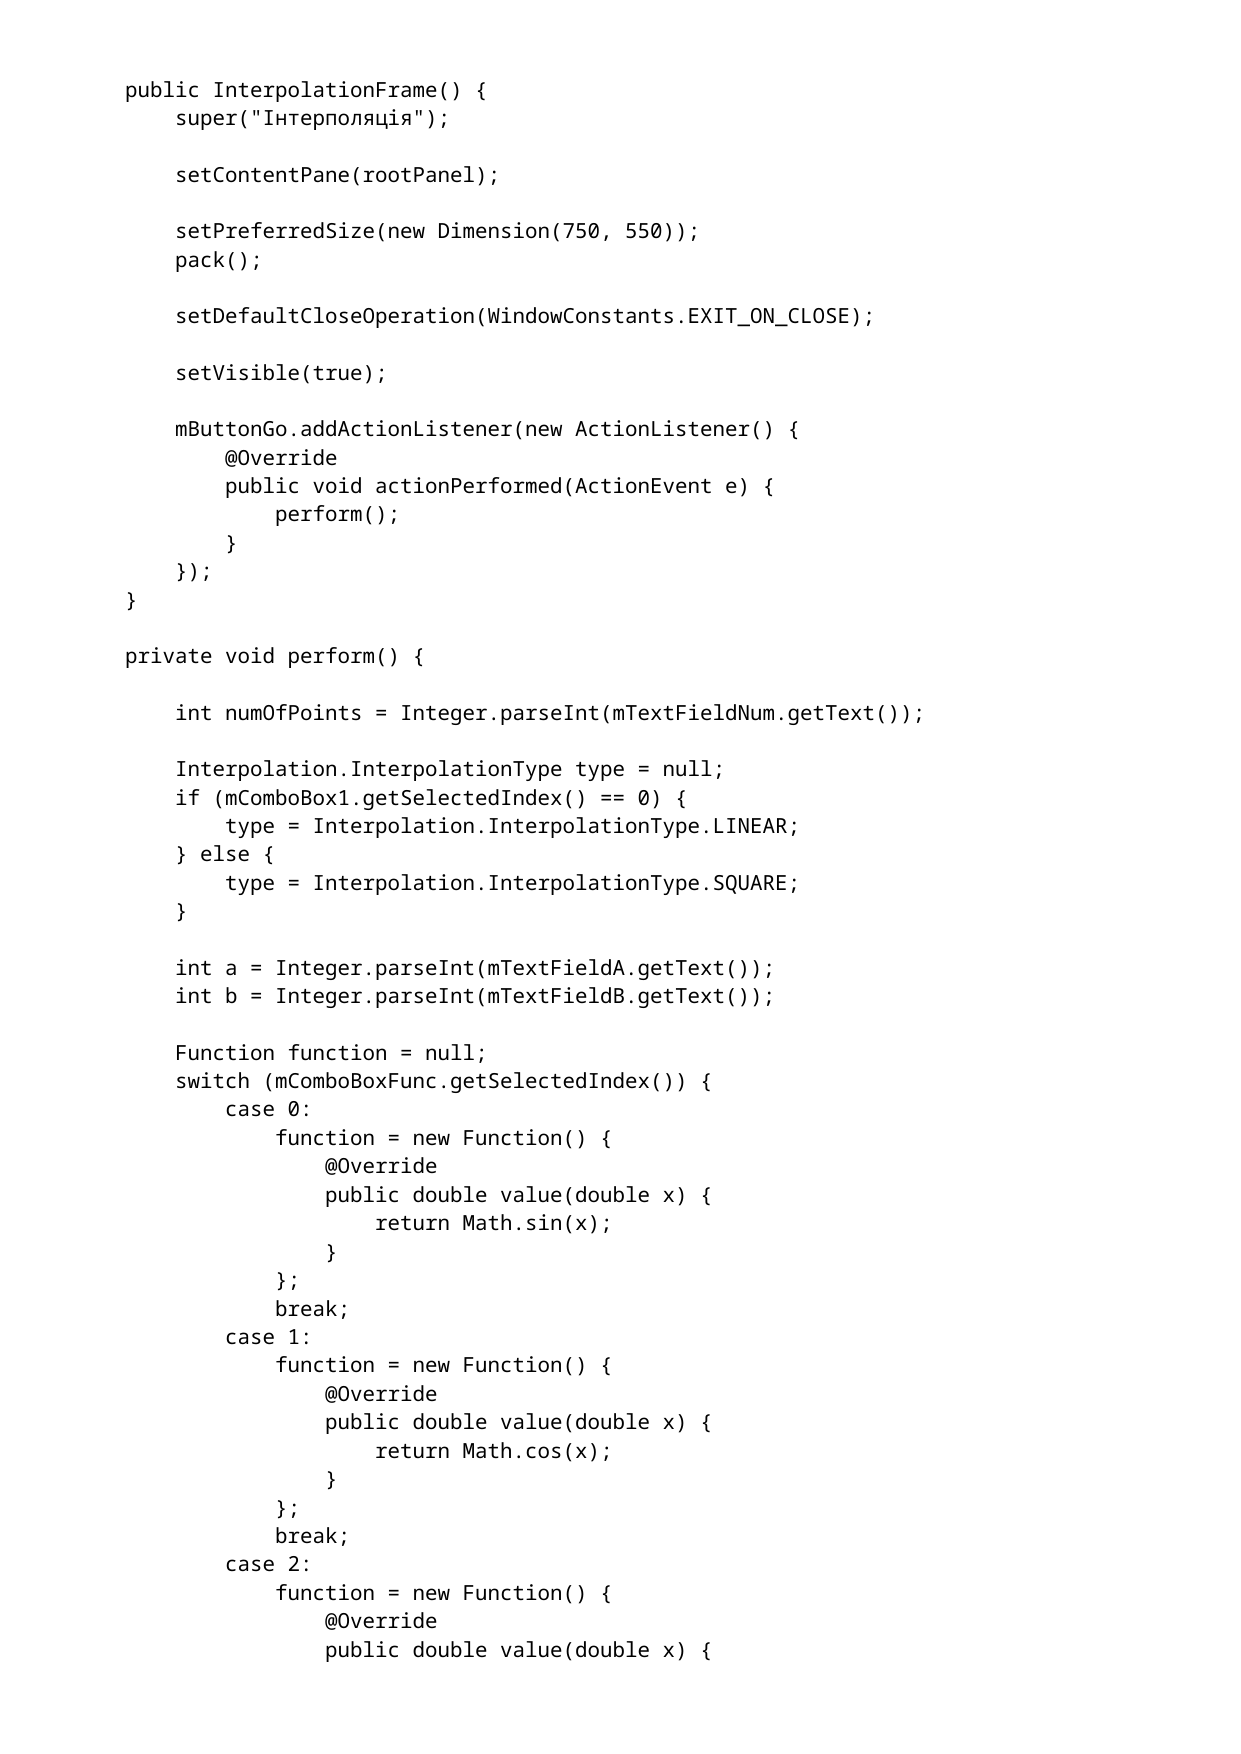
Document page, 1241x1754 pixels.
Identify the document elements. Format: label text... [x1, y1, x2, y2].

text } [75, 585, 1165, 613]
text case 2: [75, 1549, 1165, 1578]
text setDefaultCloseOperation(WindowConstants.EXIT_ON_CLOSE); [75, 301, 1165, 330]
text break; [75, 1521, 1165, 1549]
text if (mComboBox1.getSelectedIndex() == 0) { [75, 783, 1165, 811]
text function = new Function() { [75, 1578, 1165, 1606]
text type = Interpolation.InterpolationType.LINEAR; [75, 811, 1165, 839]
text case 1: [75, 1322, 1165, 1351]
text } [75, 1464, 1165, 1493]
text public double value(double x) { [75, 1635, 1165, 1663]
text return Math.sin(x); [75, 1208, 1165, 1237]
text @Override [75, 1151, 1165, 1180]
text }; [75, 1493, 1165, 1521]
text mButtonGo.addActionListener(new ActionListener() { [75, 414, 1165, 443]
text }; [75, 1265, 1165, 1294]
text }); [75, 556, 1165, 585]
text case 0: [75, 1094, 1165, 1123]
text setPreferredSize(new Dimension(750, 550)); [75, 216, 1165, 245]
text perform(); [75, 499, 1165, 528]
text @Override [75, 1606, 1165, 1635]
text public double value(double x) { [75, 1407, 1165, 1436]
text pack(); [75, 245, 1165, 273]
text function = new Function() { [75, 1123, 1165, 1151]
text int numOfPoints = Integer.parseInt(mTextFieldNum.getText()); [75, 698, 1165, 726]
text setVisible(true); [75, 358, 1165, 386]
text function = new Function() { [75, 1351, 1165, 1379]
text } [75, 896, 1165, 925]
text public InterpolationFrame() { [75, 75, 1165, 103]
text } else { [75, 839, 1165, 868]
text type = Interpolation.InterpolationType.SQUARE; [75, 868, 1165, 896]
text public double value(double x) { [75, 1180, 1165, 1208]
text Interpolation.InterpolationType type = null; [75, 754, 1165, 783]
text switch (mComboBoxFunc.getSelectedIndex()) { [75, 1066, 1165, 1094]
text Function function = null; [75, 1038, 1165, 1066]
text setContentPane(rootPanel); [75, 160, 1165, 188]
text public void actionPerformed(ActionEvent e) { [75, 471, 1165, 499]
text break; [75, 1294, 1165, 1322]
text private void perform() { [75, 641, 1165, 670]
text return Math.cos(x); [75, 1436, 1165, 1464]
text @Override [75, 443, 1165, 471]
text super("Інтерполяція"); [75, 103, 1165, 132]
text @Override [75, 1379, 1165, 1407]
text int a = Integer.parseInt(mTextFieldA.getText()); [75, 953, 1165, 981]
text } [75, 1237, 1165, 1265]
text int b = Integer.parseInt(mTextFieldB.getText()); [75, 981, 1165, 1010]
text } [75, 528, 1165, 556]
